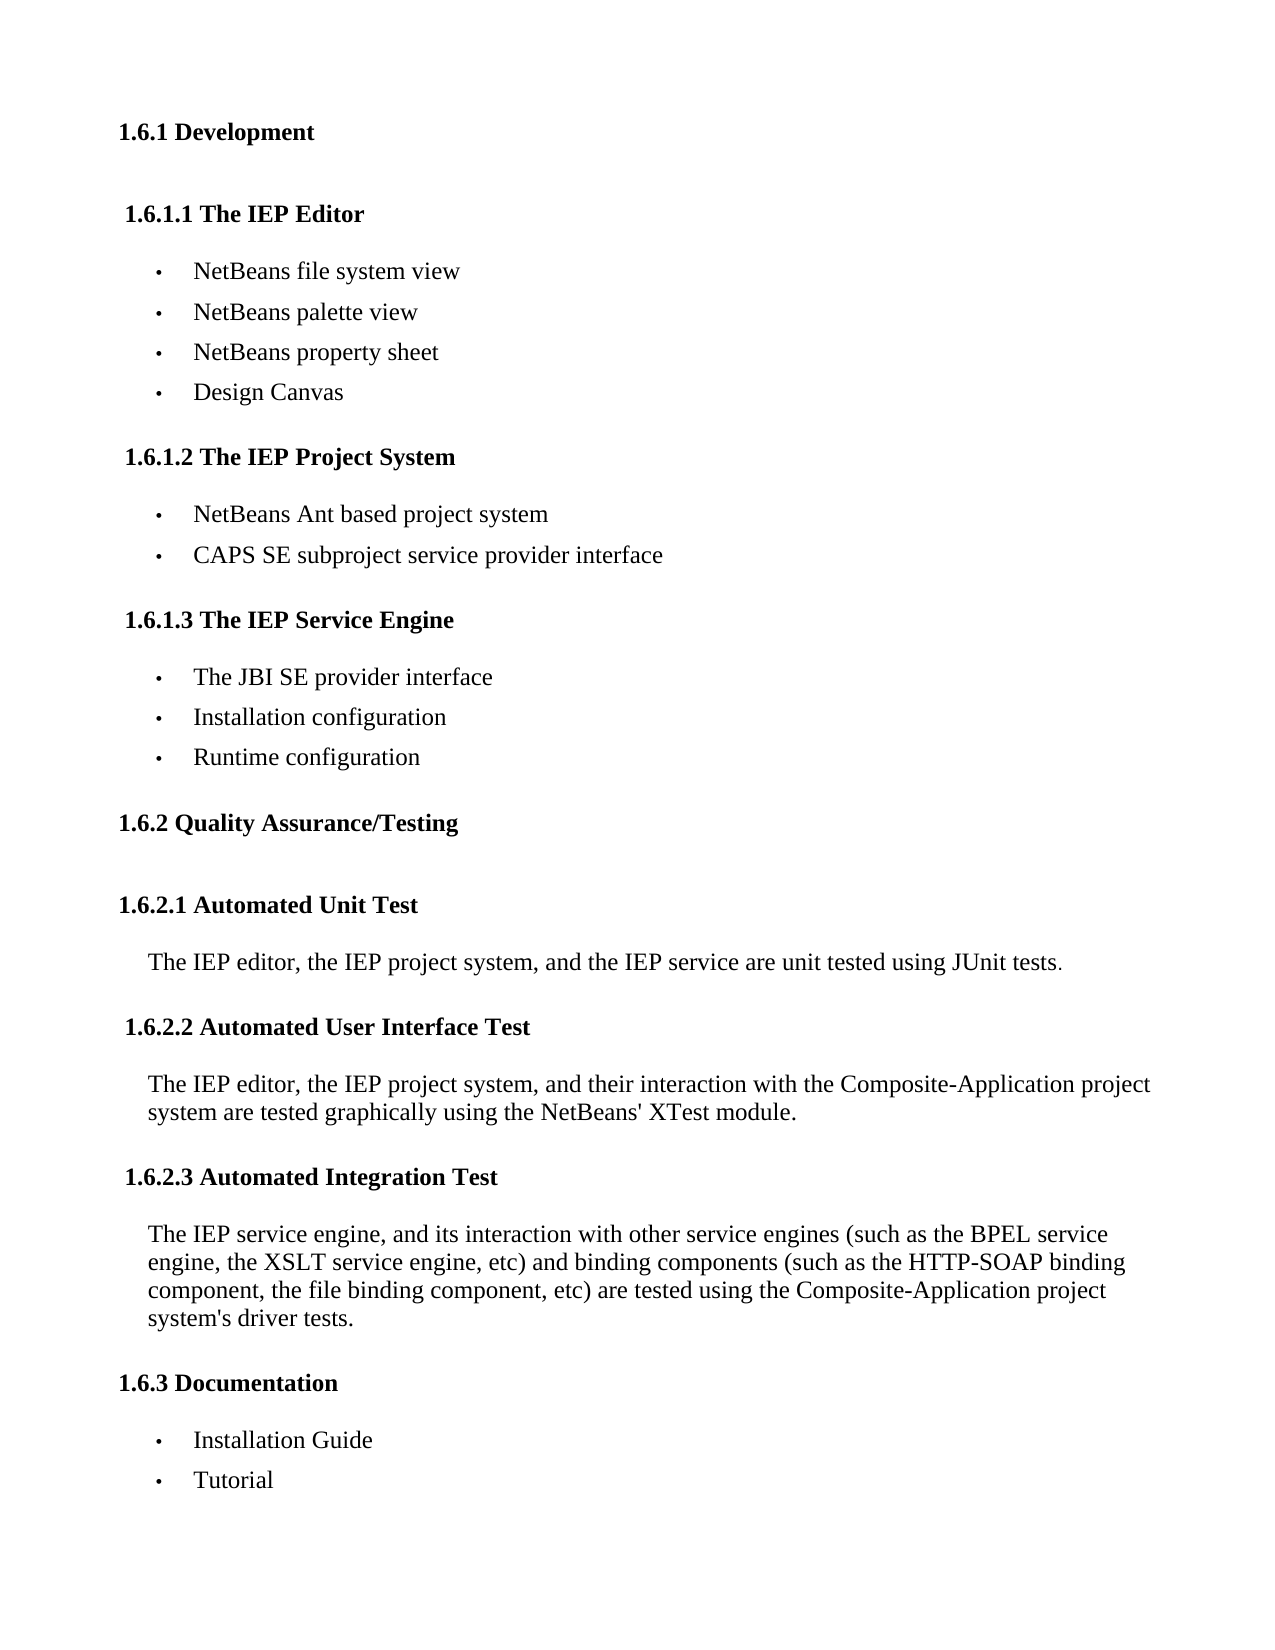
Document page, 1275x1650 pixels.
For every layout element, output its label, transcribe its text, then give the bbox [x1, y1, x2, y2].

text The IEP editor, the IEP project system, and the IEP service are unit tested using JUnit tests. [148, 948, 1157, 976]
subtitle 1.6.2.3 Automated Integration Test [118, 1163, 1157, 1191]
subtitle 1.6.1.1 The IEP Editor [118, 200, 1157, 228]
subtitle 1.6.3 Documentation [118, 1369, 1157, 1397]
text The IEP service engine, and its interaction with other service engines (such as the BPEL service engine, the XSLT service engine, etc) and binding components (such as the HTTP-SOAP binding component, the file binding component, etc) are tested using the Composite-Application project system's driver tests. [148, 1221, 1157, 1331]
subtitle 1.6.2 Quality Assurance/Testing [118, 809, 1157, 836]
subtitle 1.6.1.3 The IEP Service Engine [118, 606, 1157, 634]
subtitle 1.6.1 Development [118, 118, 1157, 146]
list NetBeans Ant based project system [156, 501, 1157, 528]
list Runtime configuration [156, 743, 1157, 771]
subtitle 1.6.1.2 The IEP Project System [118, 443, 1157, 471]
list NetBeans file system view [156, 257, 1157, 285]
text The IEP editor, the IEP project system, and their interaction with the Composite-Application project system are tested graphically using the NetBeans' XTest module. [148, 1071, 1157, 1126]
list NetBeans property sheet [156, 338, 1157, 366]
list NetBeans palette view [156, 298, 1157, 325]
list CAPS SE subproject service provider interface [156, 541, 1157, 568]
list Installation Guide [156, 1426, 1157, 1454]
list Installation configuration [156, 703, 1157, 731]
list The JBI SE provider interface [156, 663, 1157, 691]
subtitle 1.6.2.1 Automated Unit Test [118, 891, 1157, 919]
list Tutorial [156, 1466, 1157, 1494]
subtitle 1.6.2.2 Automated User Interface Test [118, 1013, 1157, 1041]
list Design Canvas [156, 378, 1157, 406]
